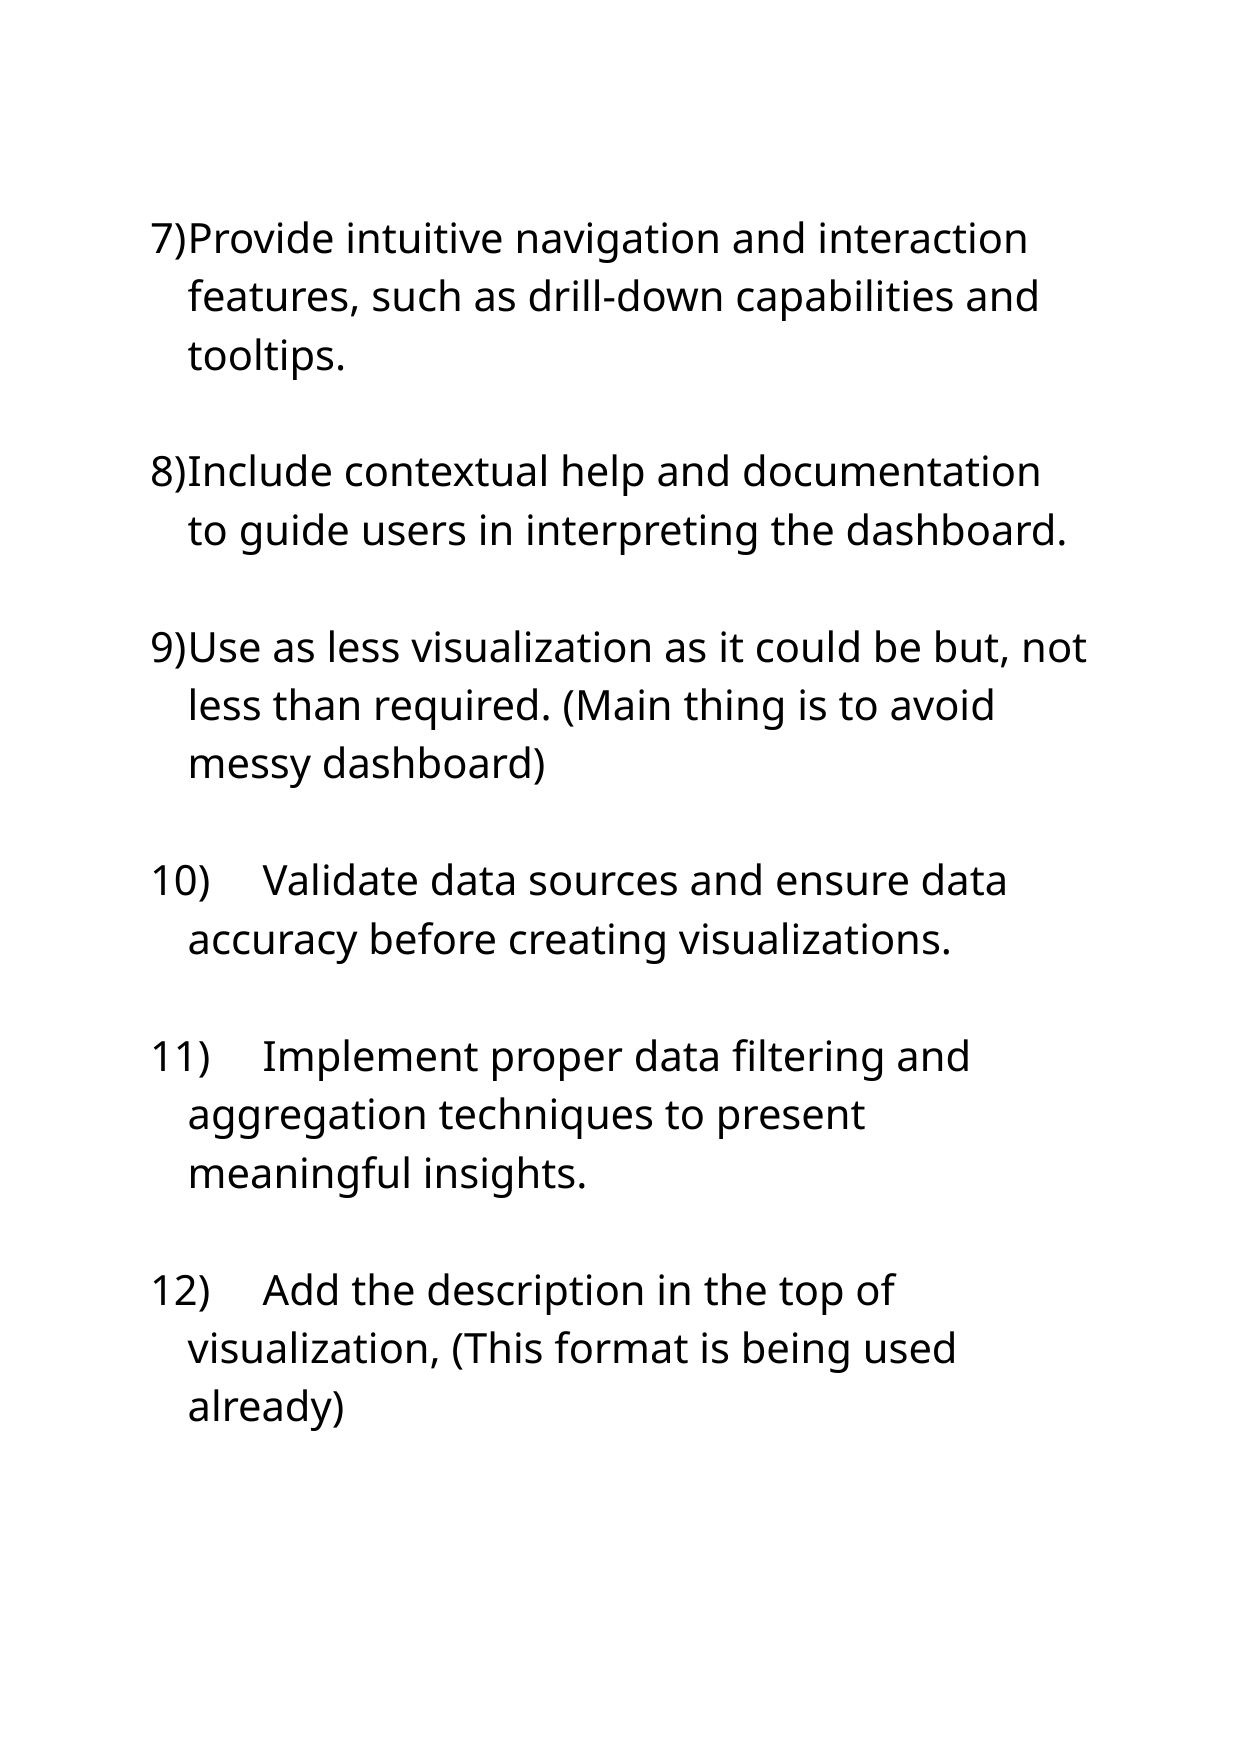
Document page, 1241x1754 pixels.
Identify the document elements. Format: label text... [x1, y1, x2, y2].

list Add the description in the top of visualization, (This format is being used already) [150, 1260, 1090, 1434]
list Provide intuitive navigation and interaction features, such as drill-down capabilities and tooltips. [150, 208, 1090, 382]
list Use as less visualization as it could be but, not less than required. (Main thing is to avoid messy dashboard) [150, 617, 1090, 791]
list Implement proper data filtering and aggregation techniques to present meaningful insights. [150, 1027, 1090, 1200]
list Include contextual help and documentation to guide users in interpreting the dashboard. [150, 442, 1090, 557]
list Validate data sources and ensure data accuracy before creating visualizations. [150, 851, 1090, 966]
